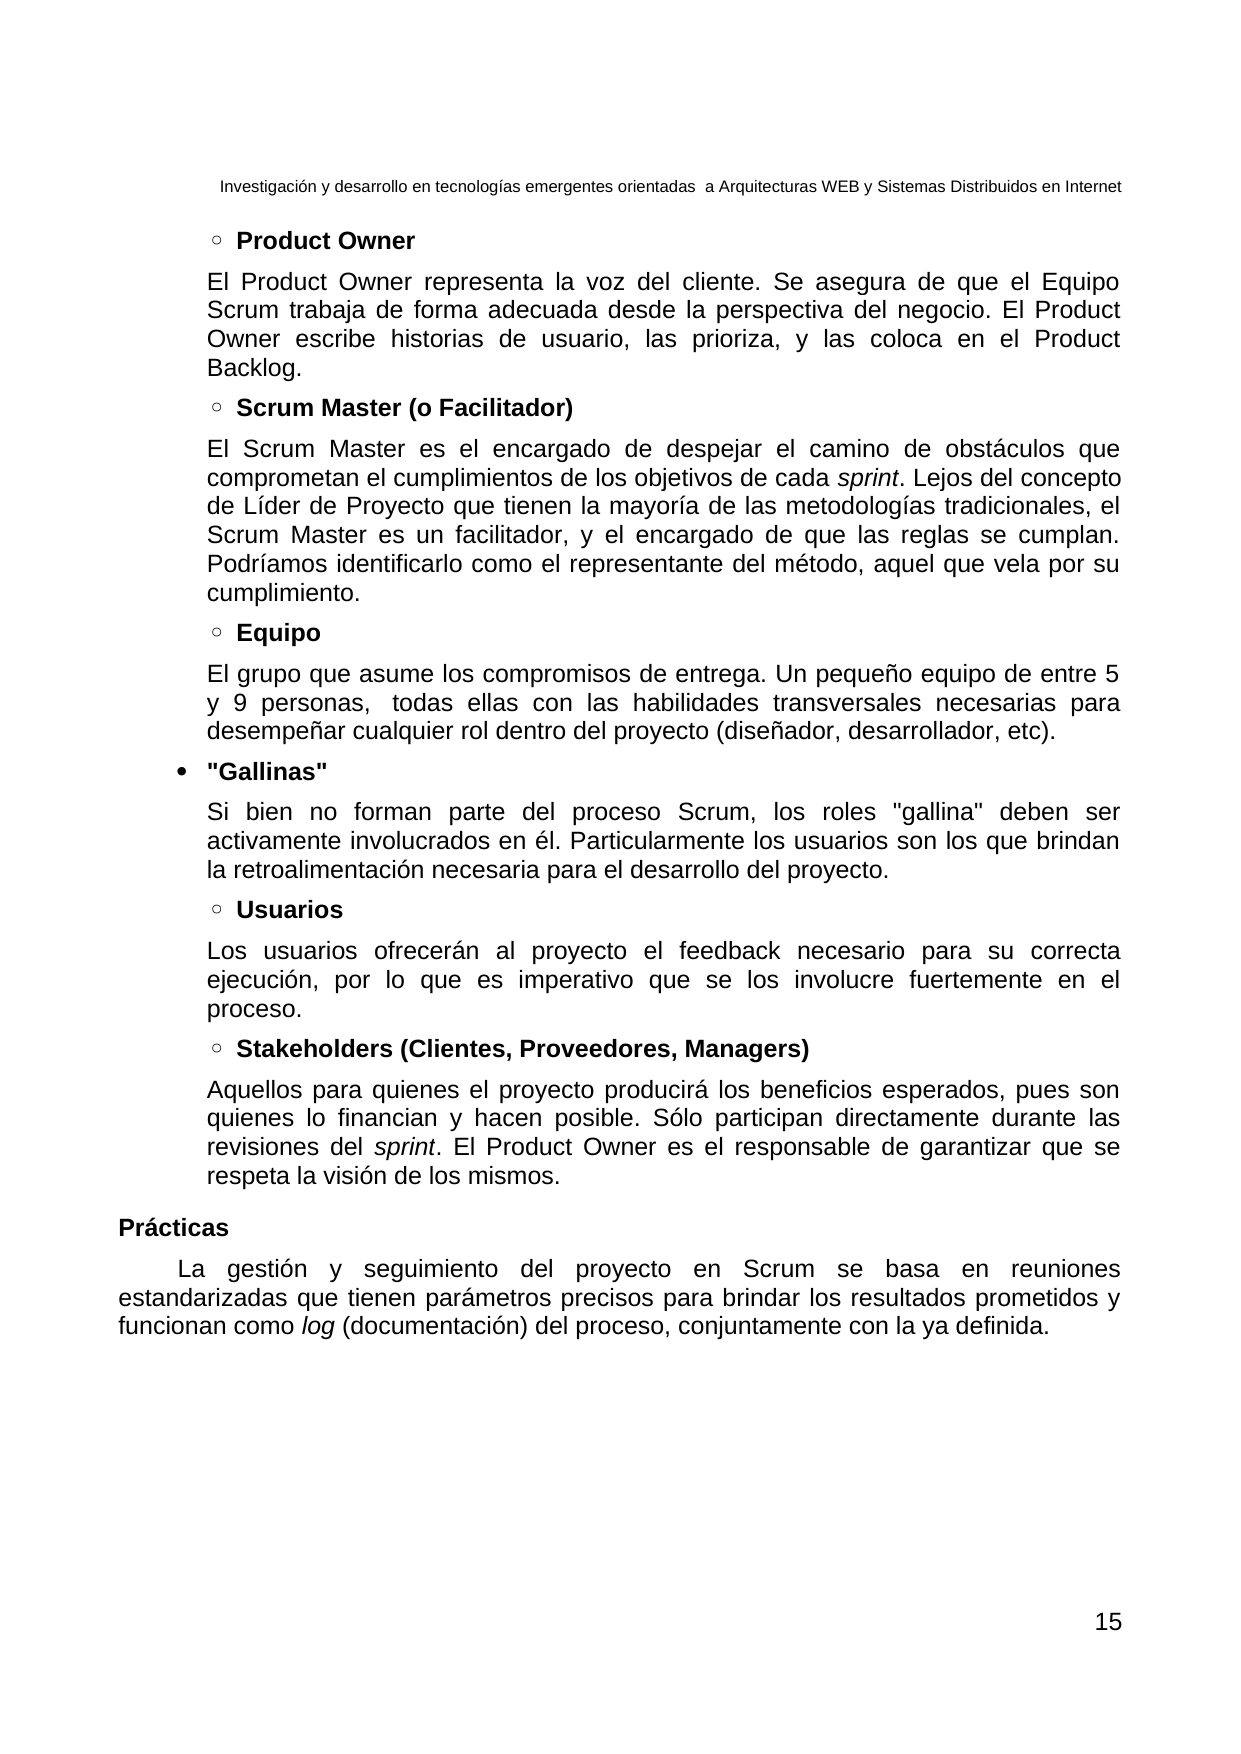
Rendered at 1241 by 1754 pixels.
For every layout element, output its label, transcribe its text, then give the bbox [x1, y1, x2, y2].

list Scrum Master (o Facilitador) [207, 393, 236, 422]
text Si bien no forman parte del proceso Scrum, los roles "gallina" deben ser activamente involucrados en él. Particularmente los usuarios son los que brindan la retroalimentación necesaria para el desarrollo del proyecto. [897, 855, 1122, 884]
text Aquellos para quienes el proyecto producirá los beneficios esperados, pues son quienes lo financian y hacen posible. Sólo participan directamente durante las revisiones del sprint. El Product Owner es el responsable de garantizar que se respeta la visión de los mismos. [561, 1161, 1122, 1190]
list "Gallinas" [334, 757, 1122, 786]
list Usuarios [350, 895, 1122, 924]
list "Gallinas" [177, 757, 207, 786]
subtitle Prácticas [118, 1213, 1122, 1242]
text Los usuarios ofrecerán al proyecto el feedback necesario para su correcta ejecución, por lo que es imperativo que se los involucre fuertemente en el proceso. [207, 993, 1122, 1022]
list Equipo [207, 618, 236, 647]
list Scrum Master (o Facilitador) [581, 393, 1122, 422]
list Equipo [328, 618, 1122, 647]
list Stakeholders (Clientes, Proveedores, Managers) [810, 1034, 1122, 1063]
text El Product Owner representa la voz del cliente. Se asegura de que el Equipo Scrum trabaja de forma adecuada desde la perspectiva del negocio. El Product Owner escribe historias de usuario, las prioriza, y las coloca en el Product Backlog. [309, 353, 1122, 381]
list Product Owner [207, 226, 1122, 255]
text El Scrum Master es el encargado de despejar el camino de obstáculos que comprometan el cumplimientos de los objetivos de cada sprint. Lejos del concepto de Líder de Proyecto que tienen la mayoría de las metodologías tradicionales, el Scrum Master es un facilitador, y el encargado de que las reglas se cumplan. Podríamos identificarlo como el representante del método, aquel que vela por su cumplimiento. [361, 578, 1122, 606]
list Usuarios [207, 895, 236, 924]
